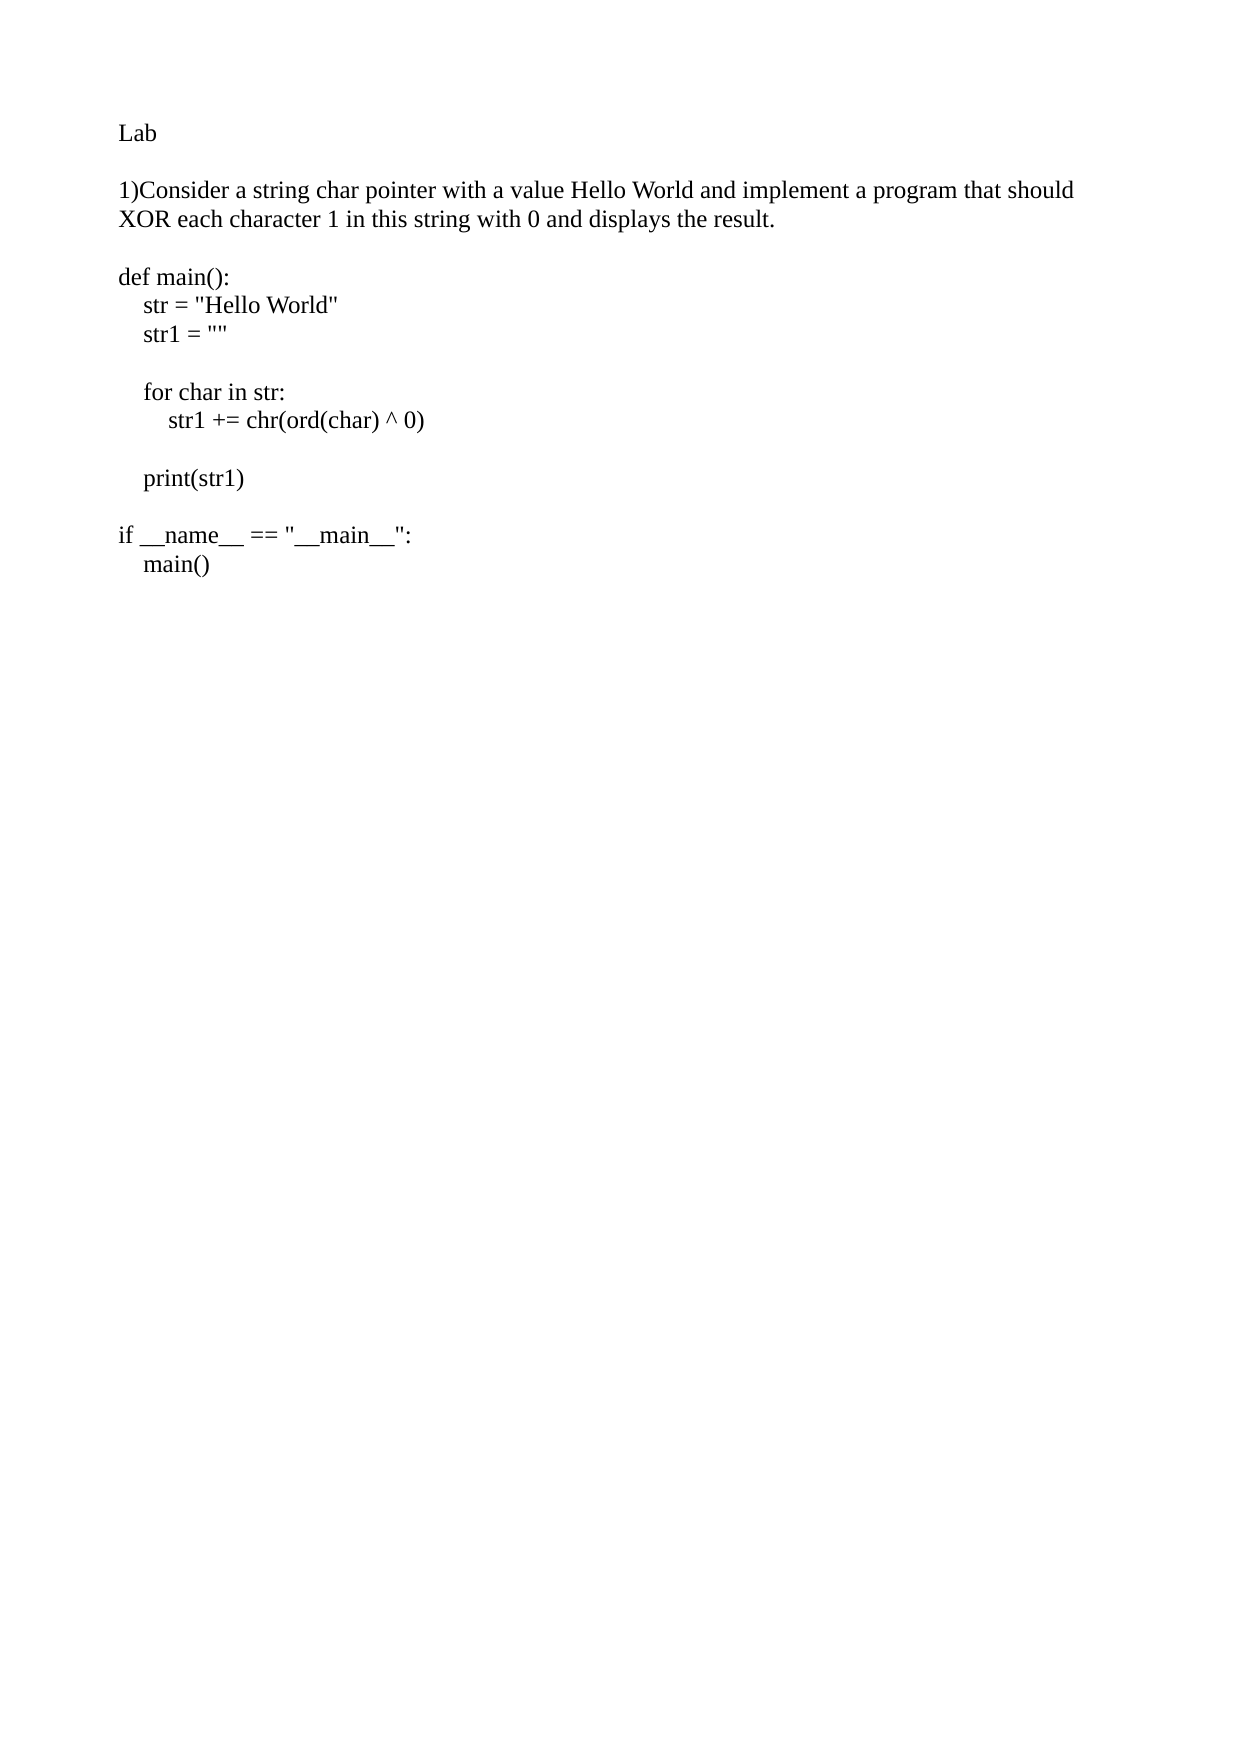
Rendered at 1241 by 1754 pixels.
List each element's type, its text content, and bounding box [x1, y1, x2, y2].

text for char in str: [118, 377, 1122, 406]
text def main(): [118, 262, 1122, 291]
text str1 = "" [118, 319, 1122, 348]
text print(str1) [118, 463, 1122, 492]
text 1)Consider a string char pointer with a value Hello World and implement a program that should XOR each character 1 in this string with 0 and displays the result. [118, 176, 1122, 233]
text main() [118, 549, 1122, 578]
text str = "Hello World" [118, 291, 1122, 319]
text str1 += chr(ord(char) ^ 0) [118, 406, 1122, 434]
text if __name__ == "__main__": [118, 521, 1122, 549]
text Lab [118, 118, 1122, 147]
